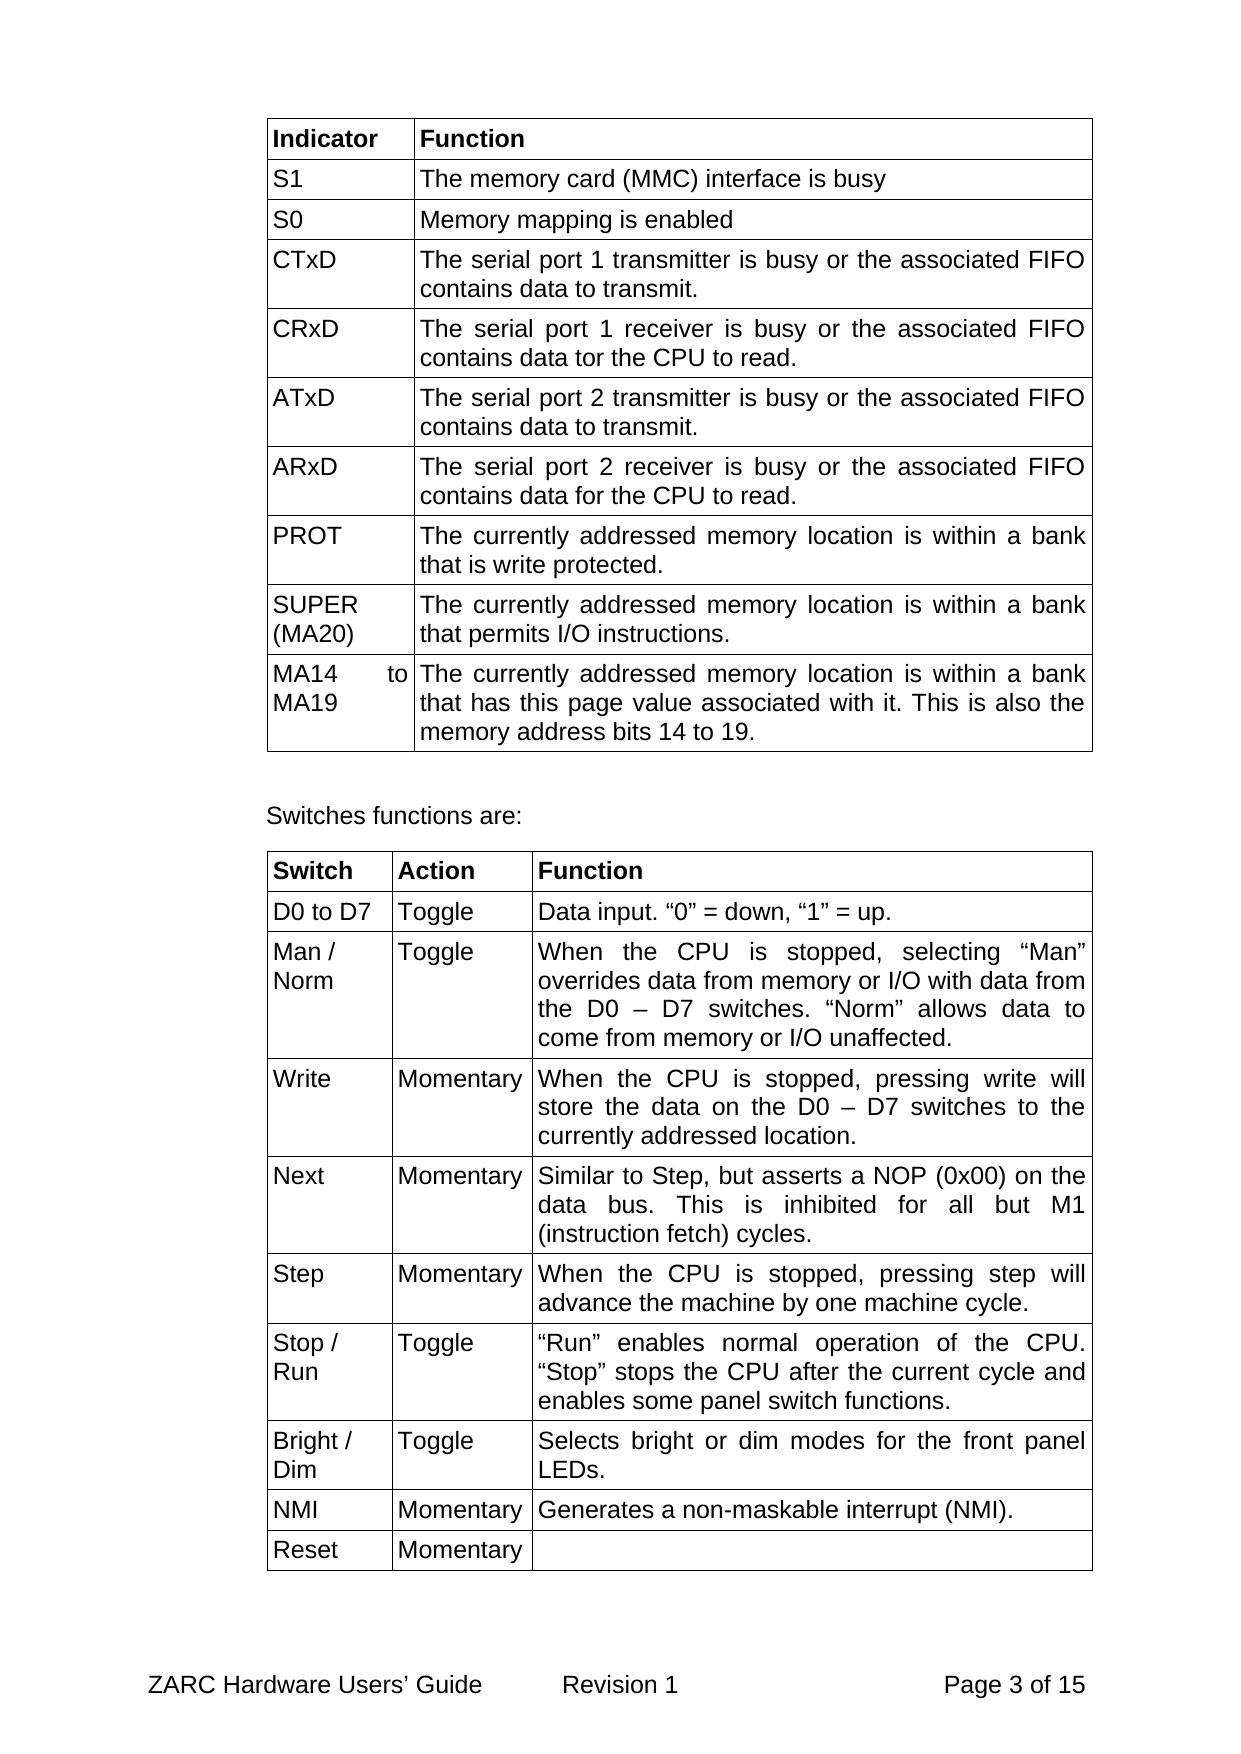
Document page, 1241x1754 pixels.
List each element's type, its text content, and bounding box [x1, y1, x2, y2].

table_cell Toggle [393, 932, 532, 1058]
table_cell [533, 1531, 1092, 1570]
table_cell Step [268, 1254, 392, 1322]
table_cell “Run” enables normal operation of the CPU. “Stop” stops the CPU after the current cycle and enables some panel switch functions. [533, 1324, 1092, 1420]
table_cell Next [268, 1157, 392, 1253]
table_header Indicator [268, 119, 414, 158]
table_cell The serial port 1 transmitter is busy or the associated FIFO contains data to transmit. [415, 240, 1092, 308]
table_cell Reset [268, 1531, 392, 1570]
table_cell Bright / Dim [268, 1421, 392, 1489]
table_cell PROT [268, 516, 414, 584]
table_cell NMI [268, 1490, 392, 1529]
table_cell When the CPU is stopped, pressing write will store the data on the D0 – D7 switches to the currently addressed location. [533, 1059, 1092, 1156]
table_cell CTxD [268, 240, 414, 308]
table_cell The memory card (MMC) interface is busy [415, 160, 1092, 199]
table_cell Toggle [393, 892, 532, 931]
table_cell Momentary [393, 1157, 532, 1253]
table_cell Momentary [393, 1531, 532, 1570]
table_cell The currently addressed memory location is within a bank that has this page value associated with it. This is also the memory address bits 14 to 19. [415, 655, 1092, 751]
table_header Function [533, 852, 1092, 891]
table_cell S1 [268, 160, 414, 199]
table_header Function [415, 119, 1092, 158]
table_cell Stop / Run [268, 1324, 392, 1420]
table_cell Momentary [393, 1254, 532, 1322]
table_cell ATxD [268, 378, 414, 446]
table_cell Generates a non-maskable interrupt (NMI). [533, 1490, 1092, 1529]
table_cell D0 to D7 [268, 892, 392, 931]
table_cell The currently addressed memory location is within a bank that is write protected. [415, 516, 1092, 584]
table_header Action [393, 852, 532, 891]
table_cell Selects bright or dim modes for the front panel LEDs. [533, 1421, 1092, 1489]
table_cell The currently addressed memory location is within a bank that permits I/O instructions. [415, 585, 1092, 653]
table_cell When the CPU is stopped, selecting “Man” overrides data from memory or I/O with data from the D0 – D7 switches. “Norm” allows data to come from memory or I/O unaffected. [533, 932, 1092, 1058]
table_cell Data input. “0” = down, “1” = up. [533, 892, 1092, 931]
table_header Switch [268, 852, 392, 891]
table_cell Toggle [393, 1421, 532, 1489]
table_cell Momentary [393, 1059, 532, 1156]
table_cell Memory mapping is enabled [415, 200, 1092, 239]
table_cell S0 [268, 200, 414, 239]
table_cell CRxD [268, 309, 414, 377]
table_cell Write [268, 1059, 392, 1156]
table_cell The serial port 2 transmitter is busy or the associated FIFO contains data to transmit. [415, 378, 1092, 446]
table_cell Toggle [393, 1324, 532, 1420]
table_cell The serial port 1 receiver is busy or the associated FIFO contains data tor the CPU to read. [415, 309, 1092, 377]
table_cell ARxD [268, 447, 414, 515]
table_cell The serial port 2 receiver is busy or the associated FIFO contains data for the CPU to read. [415, 447, 1092, 515]
table_cell SUPER (MA20) [268, 585, 414, 653]
table_cell Man / Norm [268, 932, 392, 1058]
table_cell MA14 to MA19 [268, 655, 414, 751]
table_cell When the CPU is stopped, pressing step will advance the machine by one machine cycle. [533, 1254, 1092, 1322]
text Switches functions are: [266, 801, 1092, 830]
table_cell Momentary [393, 1490, 532, 1529]
table_cell Similar to Step, but asserts a NOP (0x00) on the data bus. This is inhibited for all but M1 (instruction fetch) cycles. [533, 1157, 1092, 1253]
